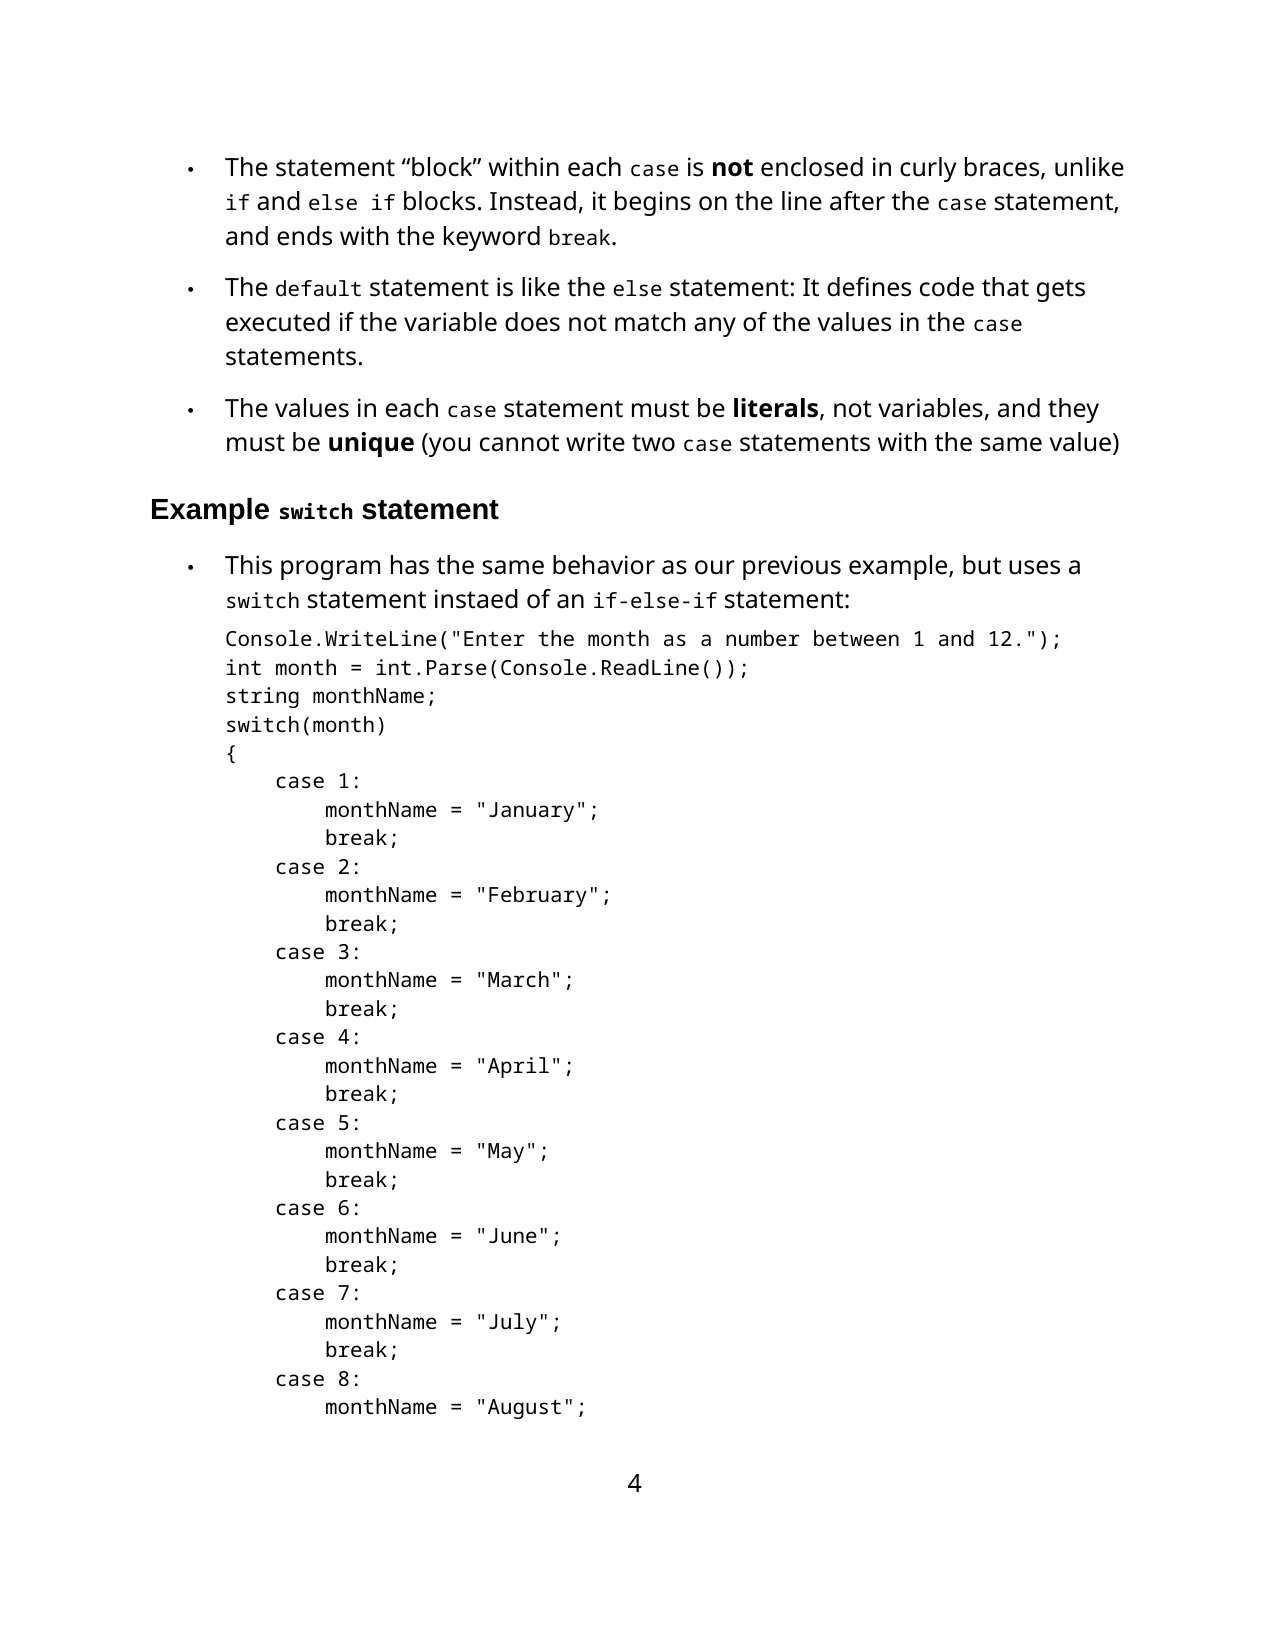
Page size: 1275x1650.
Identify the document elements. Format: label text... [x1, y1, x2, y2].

list The statement “block” within each case is not enclosed in curly braces, unlike if and else if blocks. Instead, it begins on the line after the case statement, and ends with the keyword break. [187, 150, 1125, 252]
list break; [187, 823, 1125, 852]
list case 5: [187, 1108, 1125, 1136]
list monthName = "July"; [187, 1307, 1125, 1335]
list int month = int.Parse(Console.ReadLine()); [187, 653, 1125, 681]
list break; [187, 1165, 1125, 1193]
list monthName = "January"; [187, 795, 1125, 823]
list case 3: [187, 937, 1125, 966]
list The default statement is like the else statement: It defines code that gets executed if the variable does not match any of the values in the case statements. [187, 270, 1125, 372]
list case 2: [187, 852, 1125, 880]
list monthName = "August"; [187, 1392, 1125, 1421]
list monthName = "February"; [187, 880, 1125, 909]
list case 1: [187, 767, 1125, 795]
list break; [187, 1250, 1125, 1278]
subtitle Example switch statement [150, 492, 1125, 526]
list string monthName; [187, 681, 1125, 710]
list case 4: [187, 1022, 1125, 1051]
list monthName = "June"; [187, 1222, 1125, 1250]
list break; [187, 994, 1125, 1022]
list case 6: [187, 1193, 1125, 1222]
list break; [187, 1079, 1125, 1108]
list This program has the same behavior as our previous example, but uses a switch statement instaed of an if-else-if statement: [187, 547, 1125, 615]
list Console.WriteLine("Enter the month as a number between 1 and 12."); [187, 624, 1125, 653]
list switch(month) [187, 710, 1125, 738]
list break; [187, 909, 1125, 937]
list monthName = "March"; [187, 966, 1125, 994]
list monthName = "April"; [187, 1051, 1125, 1079]
list monthName = "May"; [187, 1136, 1125, 1165]
list case 7: [187, 1278, 1125, 1307]
list case 8: [187, 1364, 1125, 1392]
list The values in each case statement must be literals, not variables, and they must be unique (you cannot write two case statements with the same value) [187, 390, 1125, 458]
list { [187, 738, 1125, 767]
list break; [187, 1335, 1125, 1364]
